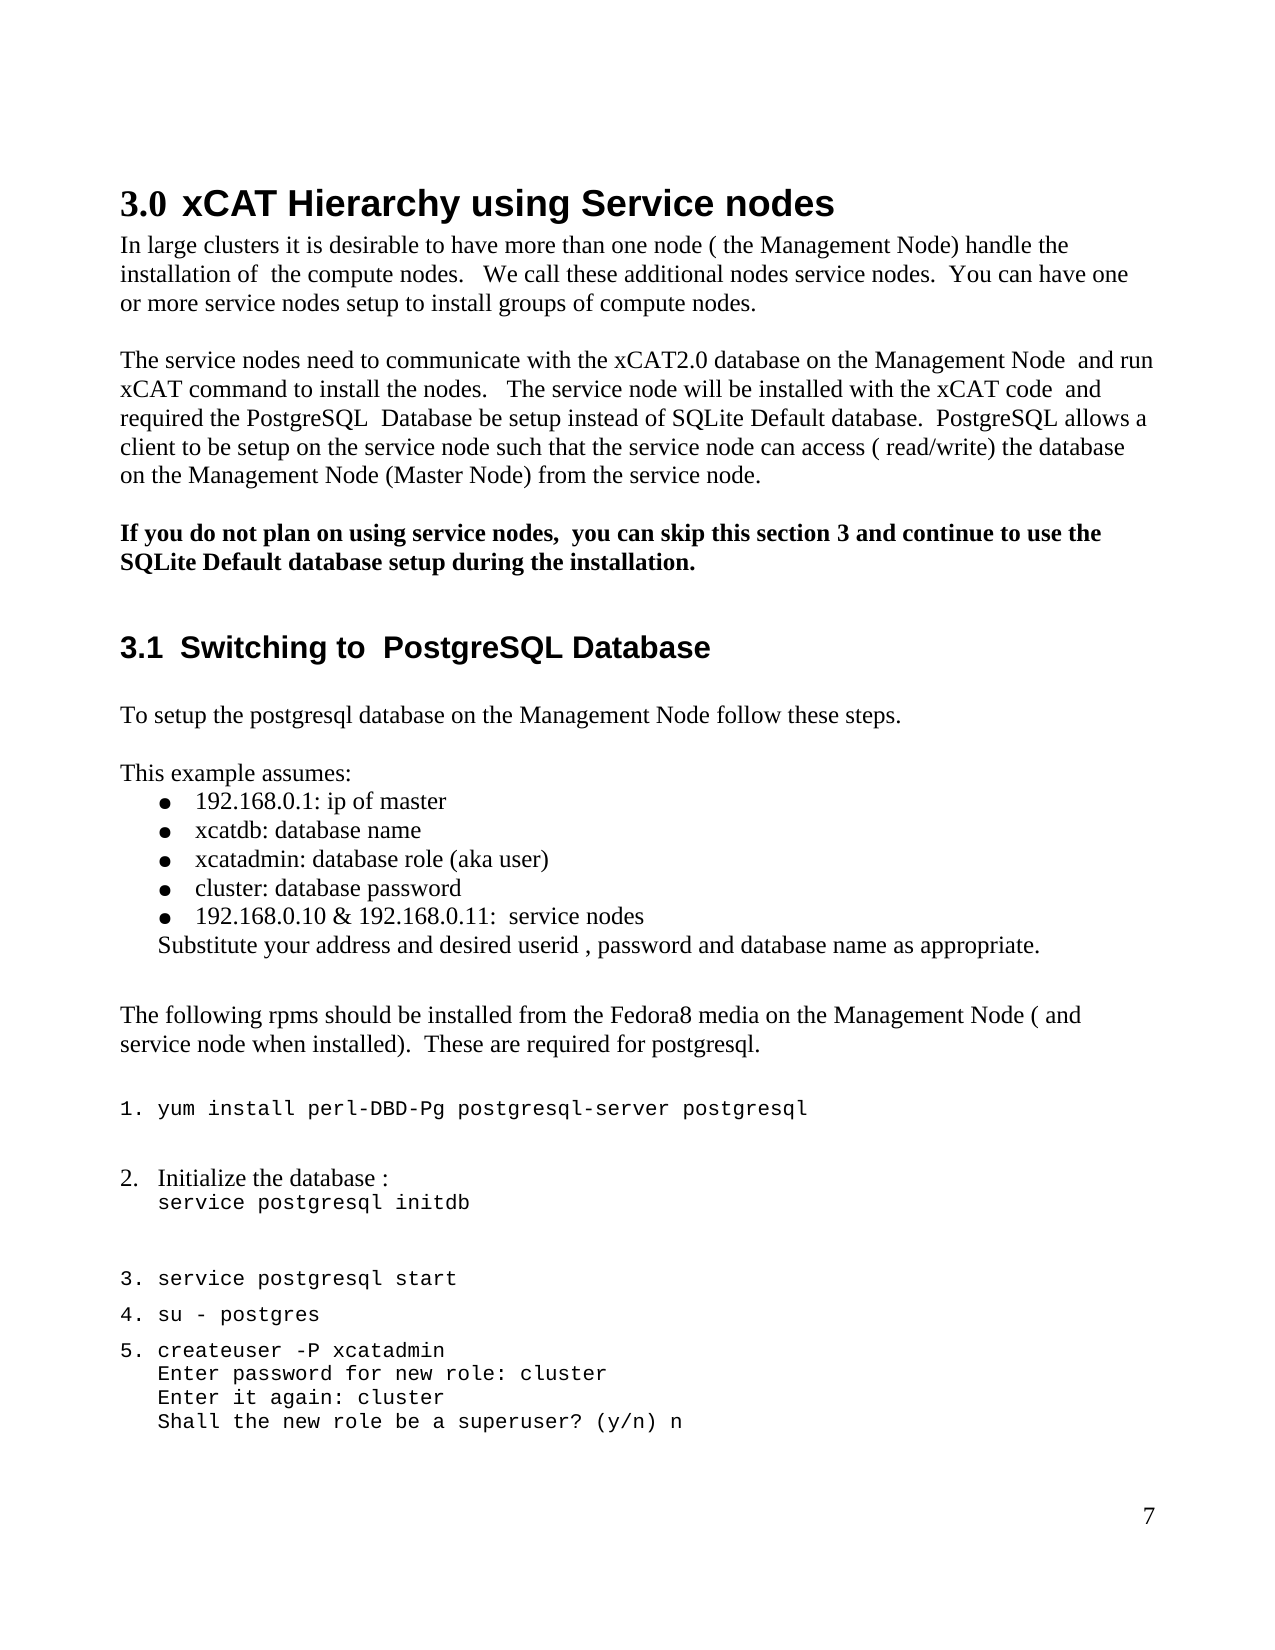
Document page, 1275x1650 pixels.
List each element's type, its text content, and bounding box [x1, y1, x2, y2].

list xcatadmin: database role (aka user) [157, 844, 1155, 873]
list Initialize the database : [120, 1163, 1155, 1192]
list xcatdb: database name [157, 815, 1155, 844]
text This example assumes: [120, 758, 1155, 786]
list 192.168.0.10 & 192.168.0.11: service nodes [157, 901, 1155, 930]
subtitle xCAT Hierarchy using Service nodes [120, 181, 1155, 224]
subtitle Switching to PostgreSQL Database [120, 629, 1155, 665]
text The following rpms should be installed from the Fedora8 media on the Management Node ( and service node when installed). These are required for postgresql. [120, 1000, 1155, 1058]
list service postgresql start [120, 1268, 1155, 1292]
text If you do not plan on using service nodes, you can skip this section 3 and continue to use the SQLite Default database setup during the installation. [120, 518, 1155, 576]
text service postgresql initdb [157, 1192, 1155, 1216]
text In large clusters it is desirable to have more than one node ( the Management Node) handle the installation of the compute nodes. We call these additional nodes service nodes. You can have one or more service nodes setup to install groups of compute nodes. [120, 231, 1155, 317]
list createuser -P xcatadmin Enter password for new role: cluster Enter it again: cluster Shall the new role be a superuser? (y/n) n [120, 1340, 1155, 1434]
text To setup the postgresql database on the Management Node follow these steps. [120, 700, 1155, 729]
list yum install perl-DBD-Pg postgresql-server postgresql [120, 1098, 1155, 1122]
text The service nodes need to communicate with the xCAT2.0 database on the Management Node and run xCAT command to install the nodes. The service node will be installed with the xCAT code and required the PostgreSQL Database be setup instead of SQLite Default database. PostgreSQL allows a client to be setup on the service node such that the service node can access ( read/write) the database on the Management Node (Master Node) from the service node. [120, 346, 1155, 489]
list 192.168.0.1: ip of master [157, 786, 1155, 815]
text Substitute your address and desired userid , password and database name as appropriate. [157, 930, 1155, 959]
list su - postgres [120, 1304, 1155, 1328]
list cluster: database password [157, 873, 1155, 901]
